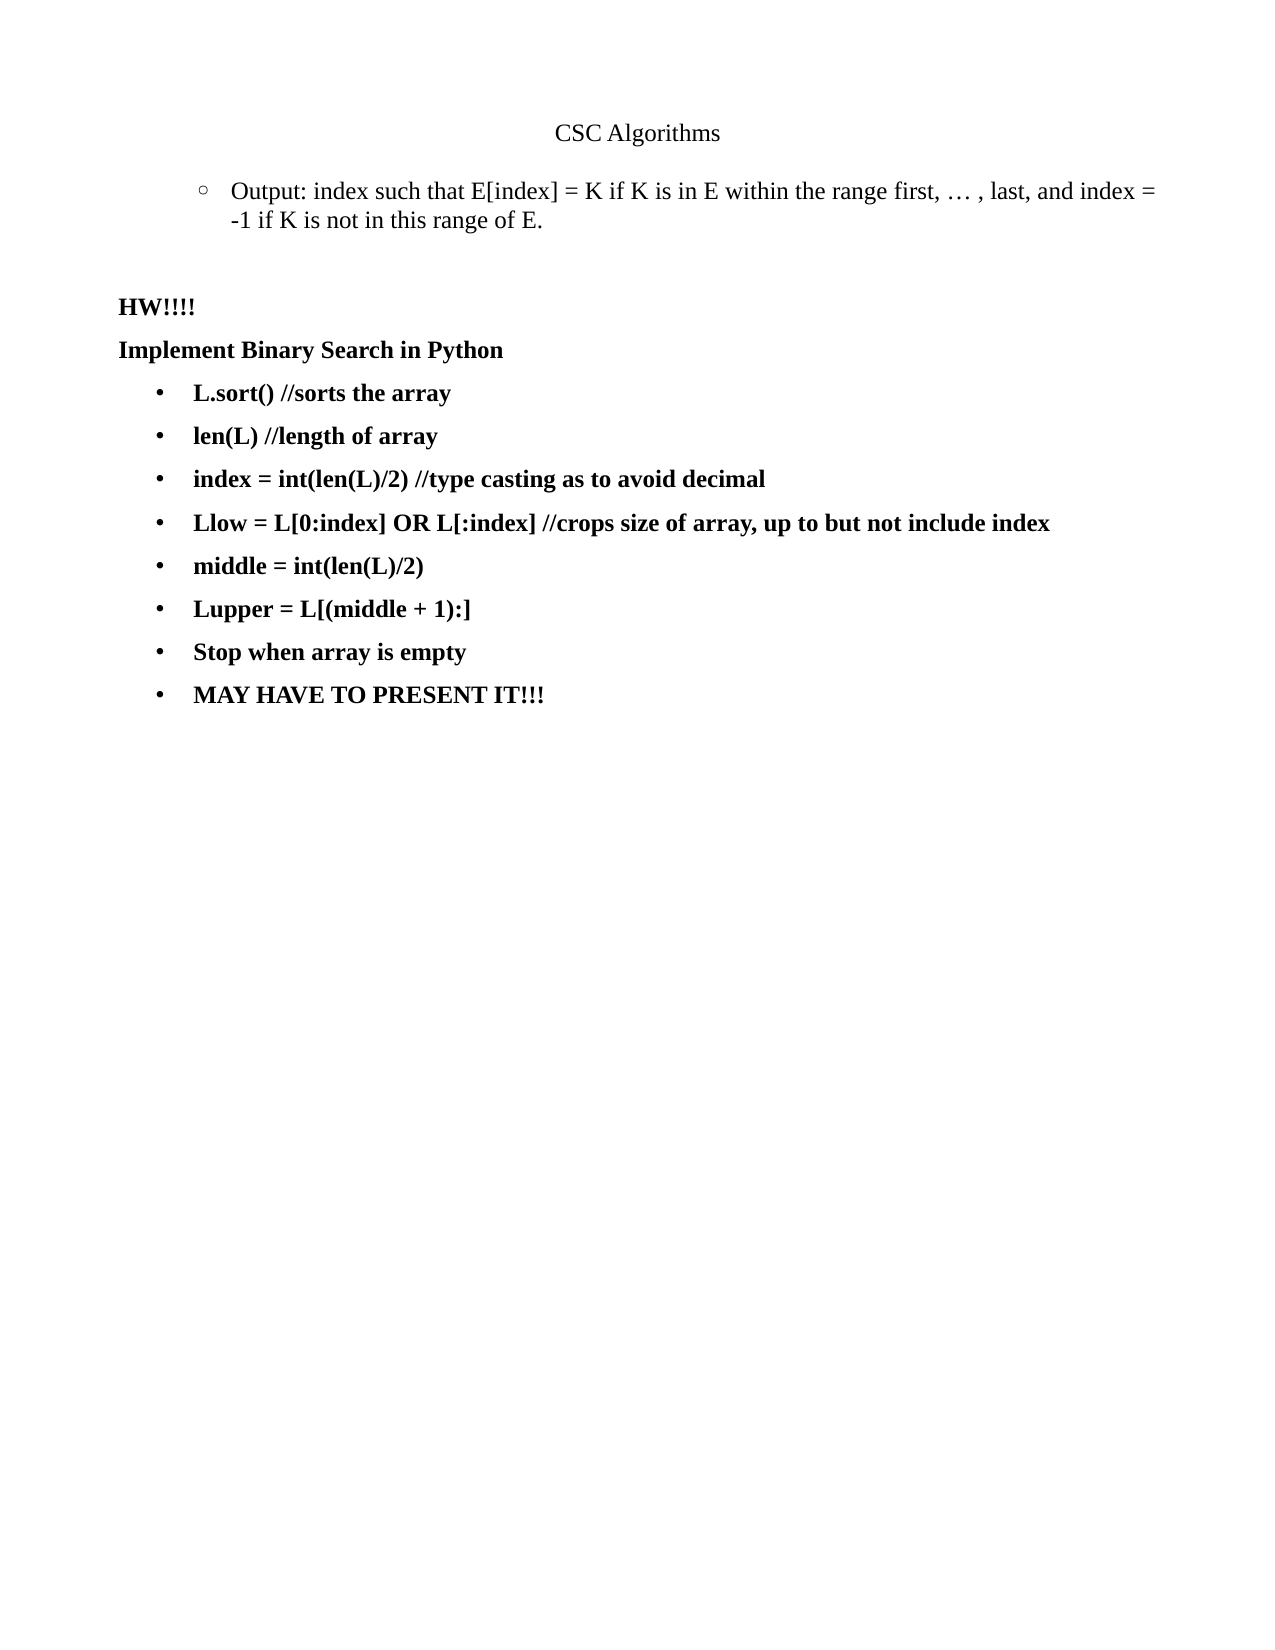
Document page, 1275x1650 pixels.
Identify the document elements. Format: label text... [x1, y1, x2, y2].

list Llow = L[0:index] OR L[:index] //crops size of array, up to but not include index [156, 508, 1157, 536]
list middle = int(len(L)/2) [156, 551, 1157, 580]
text Implement Binary Search in Python [118, 335, 1157, 363]
list len(L) //length of array [156, 421, 1157, 450]
list MAY HAVE TO PRESENT IT!!! [156, 681, 1157, 709]
list Lupper = L[(middle + 1):] [156, 594, 1157, 623]
list Output: index such that E[index] = K if K is in E within the range first, … , last, and index = -1 if K is not in this range of E. [193, 176, 1157, 234]
text HW!!!! [118, 292, 1157, 320]
list L.sort() //sorts the array [156, 378, 1157, 407]
list index = int(len(L)/2) //type casting as to avoid decimal [156, 464, 1157, 493]
list Stop when array is empty [156, 637, 1157, 666]
